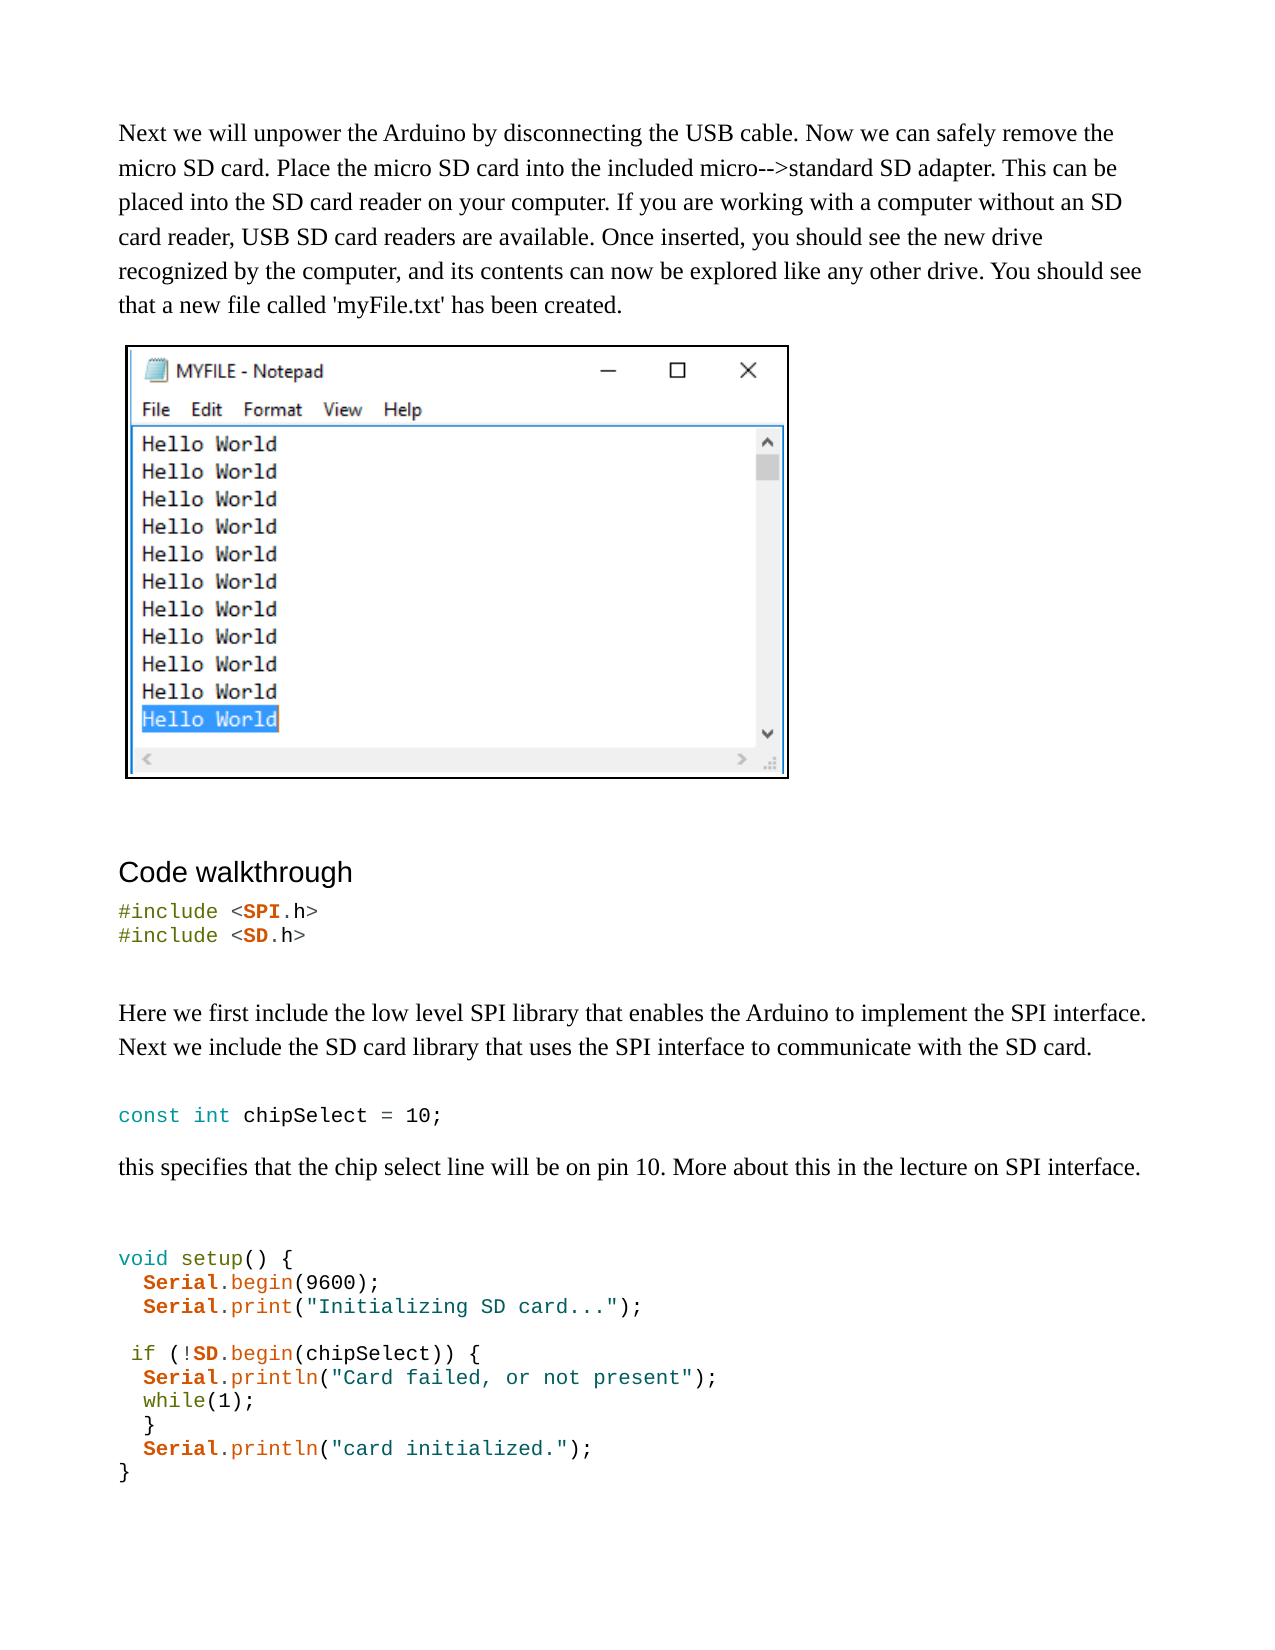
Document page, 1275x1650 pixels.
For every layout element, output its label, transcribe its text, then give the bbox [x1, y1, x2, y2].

text Serial.print("Initializing SD card..."); [118, 1296, 1157, 1319]
text #include <SPI.h> [118, 901, 1157, 925]
text #include <SD.h> [118, 925, 1157, 948]
text } [118, 1461, 1157, 1485]
text if (!SD.begin(chipSelect)) { [118, 1343, 1157, 1367]
text const int chipSelect = 10; [118, 1105, 1157, 1128]
text Here we first include the low level SPI library that enables the Arduino to implement the SPI interface. Next we include the SD card library that uses the SPI interface to communicate with the SD card. [118, 998, 1157, 1061]
text while(1); [118, 1390, 1157, 1414]
text } [118, 1414, 1157, 1438]
text this specifies that the chip select line will be on pin 10. More about this in the lecture on SPI interface. [118, 1152, 1157, 1181]
picture [130, 350, 784, 774]
text Serial.println("Card failed, or not present"); [118, 1367, 1157, 1390]
text Serial.println("card initialized."); [118, 1438, 1157, 1461]
text Serial.begin(9600); [118, 1272, 1157, 1296]
text void setup() { [118, 1248, 1157, 1272]
text Next we will unpower the Arduino by disconnecting the USB cable. Now we can safely remove the micro SD card. Place the micro SD card into the included micro-->standard SD adapter. This can be placed into the SD card reader on your computer. If you are working with a computer without an SD card reader, USB SD card readers are available. Once inserted, you should see the new drive recognized by the computer, and its contents can now be explored like any other drive. You should see that a new file called 'myFile.txt' has been created. [118, 118, 1157, 319]
subtitle Code walkthrough [118, 855, 1157, 889]
